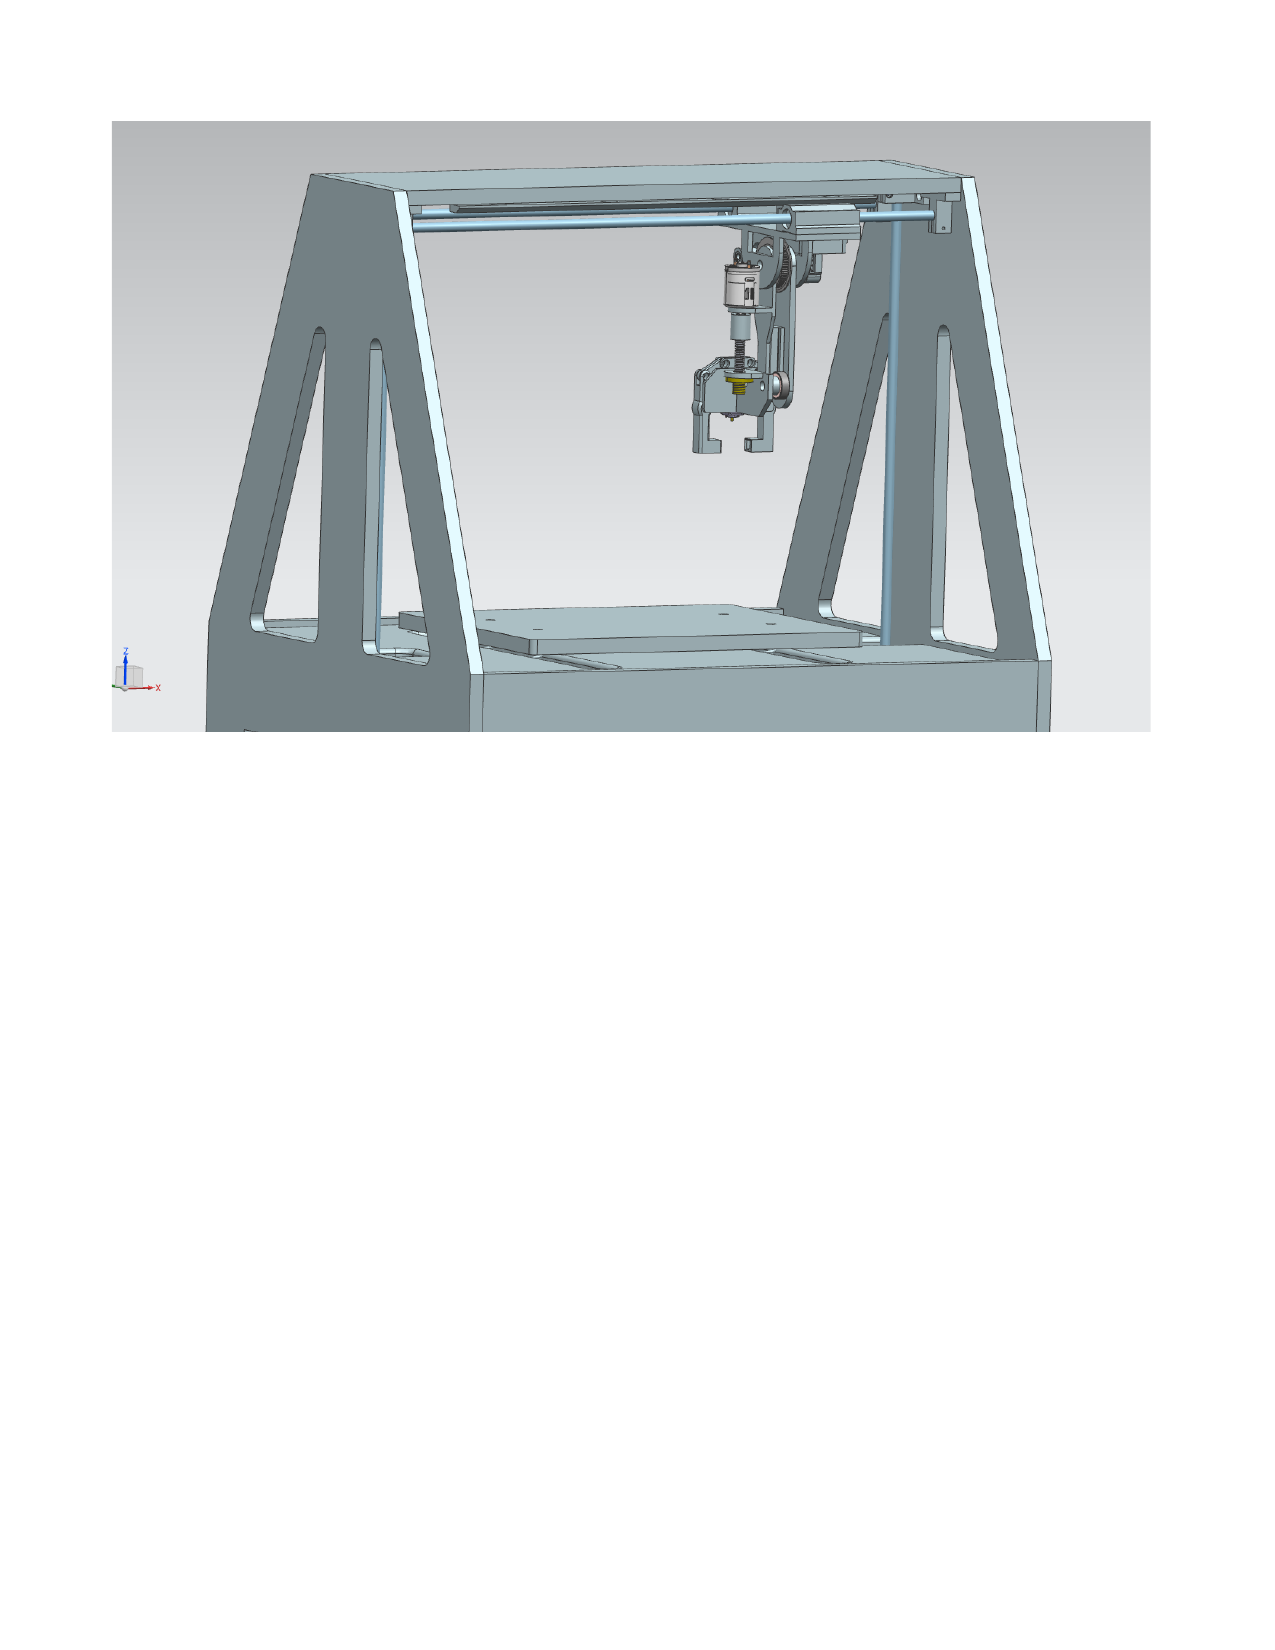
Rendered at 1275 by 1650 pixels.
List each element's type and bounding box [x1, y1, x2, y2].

picture [111, 121, 1151, 732]
